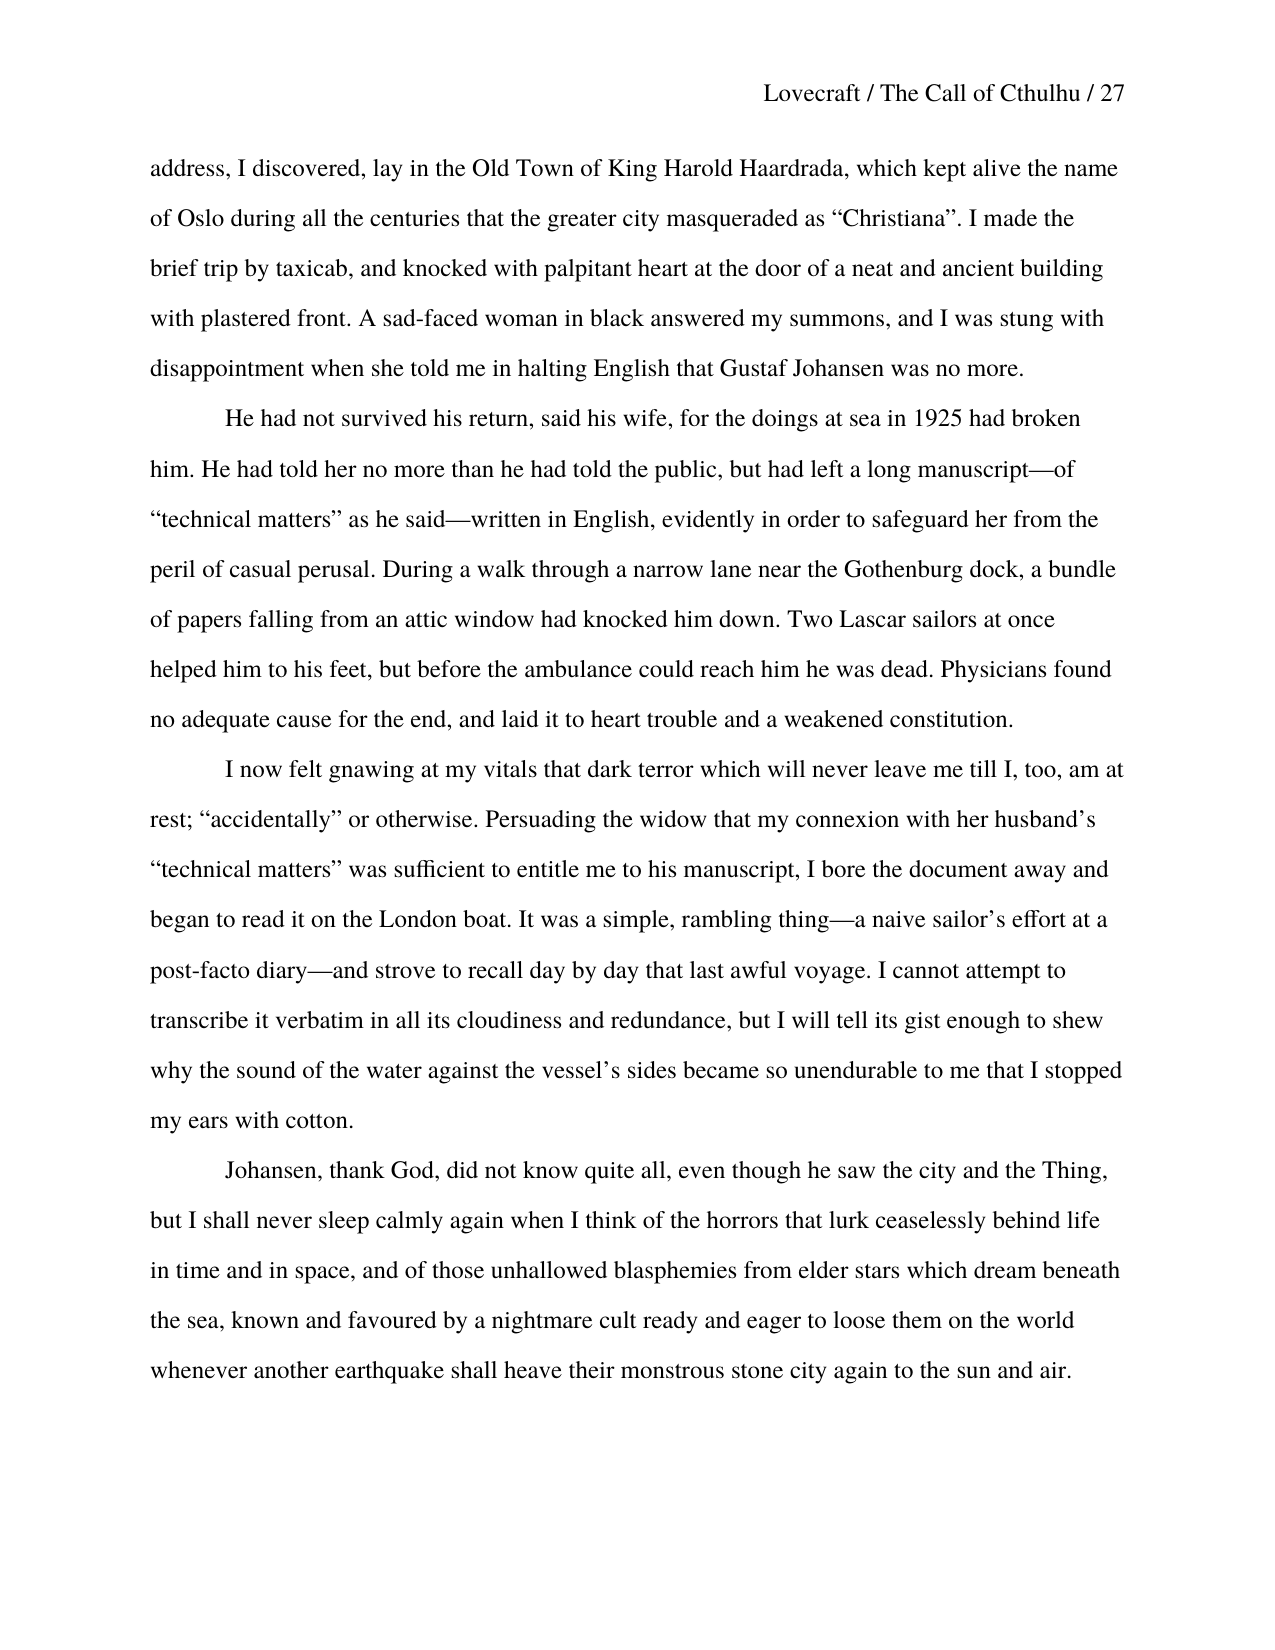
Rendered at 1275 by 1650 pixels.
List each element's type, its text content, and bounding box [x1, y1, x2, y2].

text He had not survived his return, said his wife, for the doings at sea in 1925 had broken him. He had told her no more than he had told the public, but had left a long manuscript—of “technical matters” as he said—written in English, evidently in order to safeguard her from the peril of casual perusal. During a walk through a narrow lane near the Gothenburg dock, a bundle of papers falling from an attic window had knocked him down. Two Lascar sailors at once helped him to his feet, but before the ambulance could reach him he was dead. Physicians found no adequate cause for the end, and laid it to heart trouble and a weakened constitution. [150, 401, 1125, 734]
text Johansen, thank God, did not know quite all, even though he saw the city and the Thing, but I shall never sleep calmly again when I think of the horrors that lurk ceaselessly behind life in time and in space, and of those unhallowed blasphemies from elder stars which dream beneath the sea, known and favoured by a nightmare cult ready and eager to loose them on the world whenever another earthquake shall heave their monstrous stone city again to the sun and air. [150, 1152, 1125, 1386]
text address, I discovered, lay in the Old Town of King Harold Haardrada, which kept alive the name of Oslo during all the centuries that the greater city masqueraded as “Christiana”. I made the brief trip by taxicab, and knocked with palpitant heart at the door of a neat and ancient building with plastered front. A sad-faced woman in black answered my summons, and I was stung with disappointment when she told me in halting English that Gustaf Johansen was no more. [150, 150, 1125, 384]
text I now felt gnawing at my vitals that dark terror which will never leave me till I, too, am at rest; “accidentally” or otherwise. Persuading the widow that my connexion with her husband’s “technical matters” was sufficient to entitle me to his manuscript, I bore the document away and began to read it on the London boat. It was a simple, rambling thing—a naive sailor’s effort at a post-facto diary—and strove to recall day by day that last awful voyage. I cannot attempt to transcribe it verbatim in all its cloudiness and redundance, but I will tell its gist enough to shew why the sound of the water against the vessel’s sides became so unendurable to me that I stopped my ears with cotton. [150, 751, 1125, 1135]
